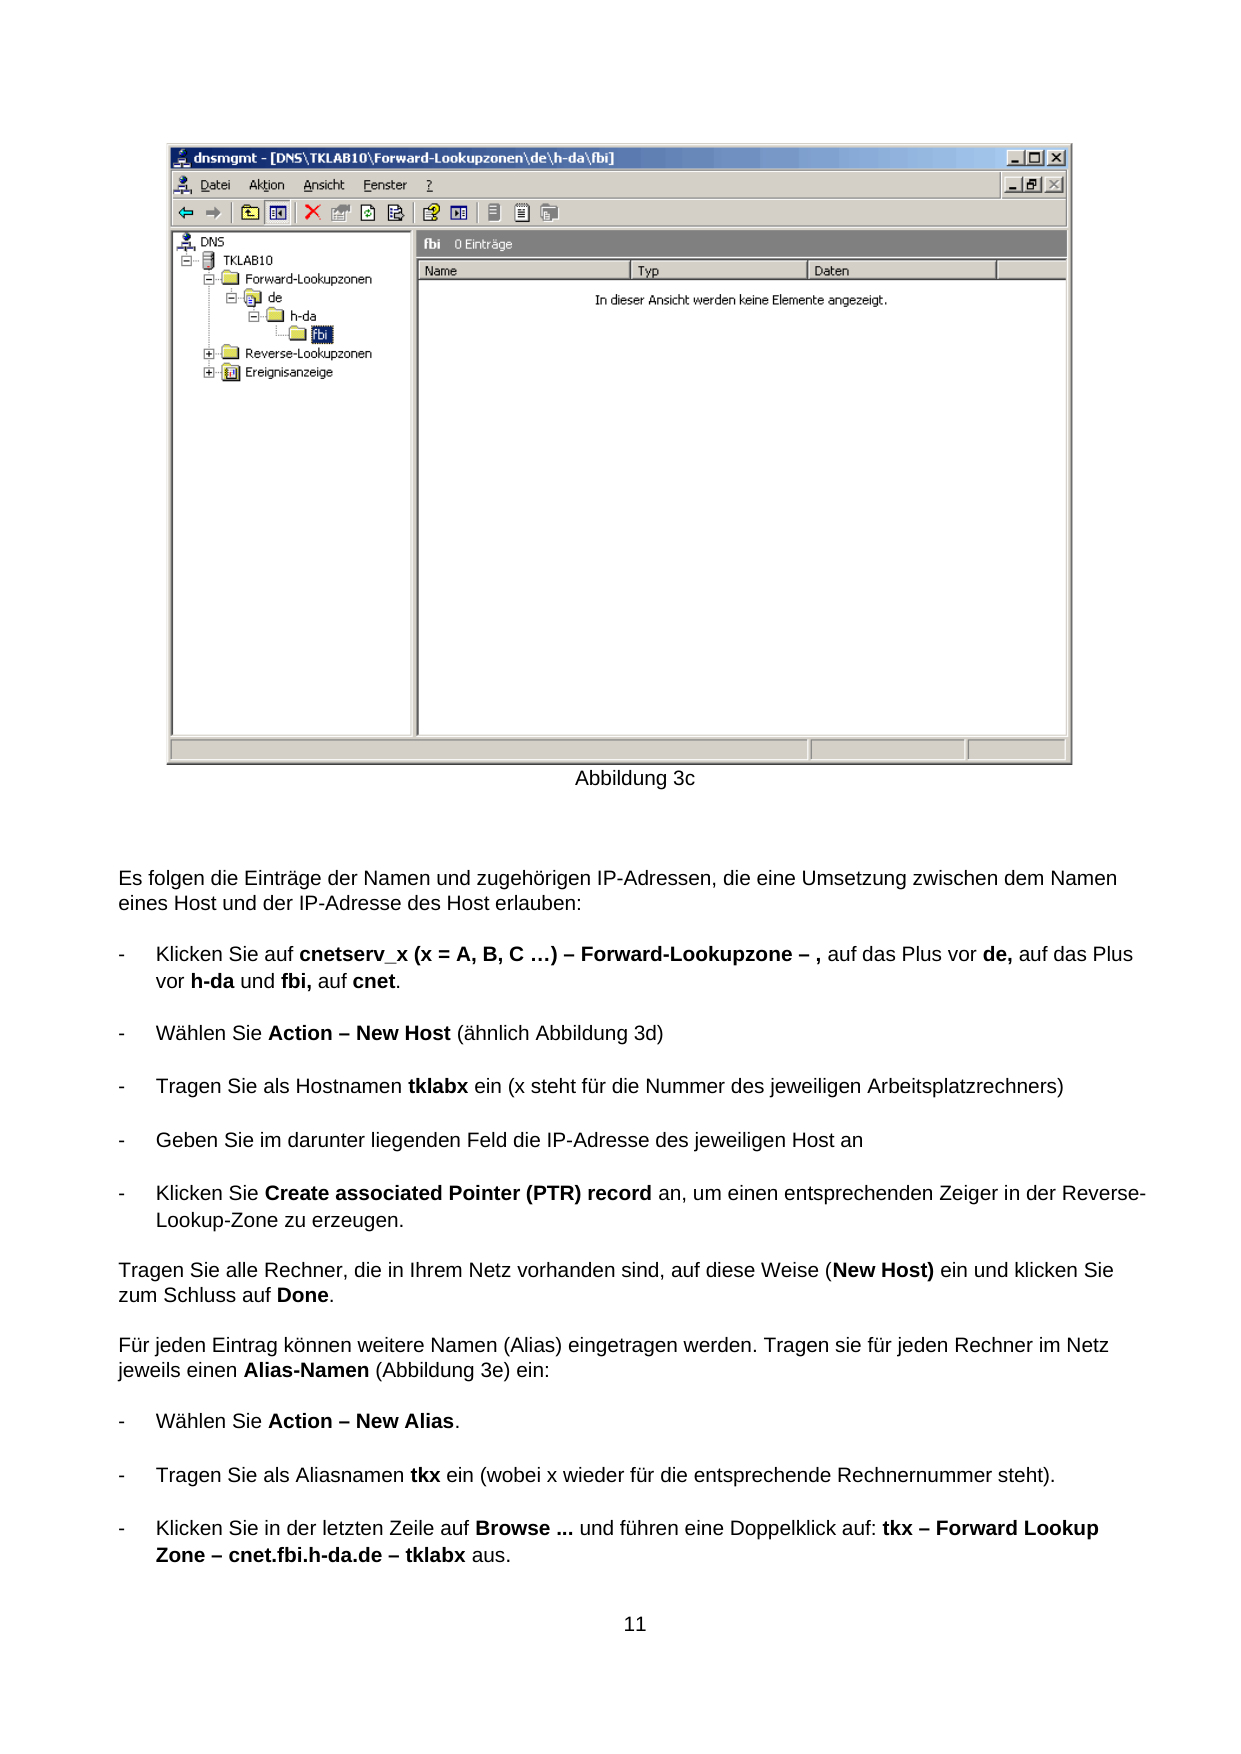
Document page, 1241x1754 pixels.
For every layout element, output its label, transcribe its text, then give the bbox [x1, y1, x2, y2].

list Klicken Sie auf cnetserv_x (x = A, B, C …) – Forward-Lookupzone – , auf das Plus vor de, auf das Plus vor h-da und fbi, auf cnet. [118, 939, 1152, 993]
text Tragen Sie alle Rechner, die in Ihrem Netz vorhanden sind, auf diese Weise (New Host) ein und klicken Sie zum Schluss auf Done. [118, 1257, 1152, 1307]
list Wählen Sie Action – New Alias. [118, 1407, 1152, 1435]
list Klicken Sie Create associated Pointer (PTR) record an, um einen entsprechenden Zeiger in der Reverse-Lookup-Zone zu erzeugen. [118, 1178, 1152, 1232]
list Wählen Sie Action – New Host (ähnlich Abbildung 3d) [118, 1018, 1152, 1046]
list Geben Sie im darunter liegenden Feld die IP-Adresse des jeweiligen Host an [118, 1125, 1152, 1153]
text Es folgen die Einträge der Namen und zugehörigen IP-Adressen, die eine Umsetzung zwischen dem Namen eines Host und der IP-Adresse des Host erlauben: [118, 864, 1152, 914]
list Tragen Sie als Aliasnamen tkx ein (wobei x wieder für die entsprechende Rechnernummer steht). [118, 1460, 1152, 1488]
list Tragen Sie als Hostnamen tklabx ein (x steht für die Nummer des jeweiligen Arbeitsplatzrechners) [118, 1071, 1152, 1100]
picture [166, 143, 1073, 765]
text Für jeden Eintrag können weitere Namen (Alias) eingetragen werden. Tragen sie für jeden Rechner im Netz jeweils einen Alias-Namen (Abbildung 3e) ein: [118, 1332, 1152, 1382]
list Klicken Sie in der letzten Zeile auf Browse ... und führen eine Doppelklick auf: tkx – Forward Lookup Zone – cnet.fbi.h-da.de – tklabx aus. [118, 1513, 1152, 1567]
text Abbildung 3c [118, 118, 1152, 789]
